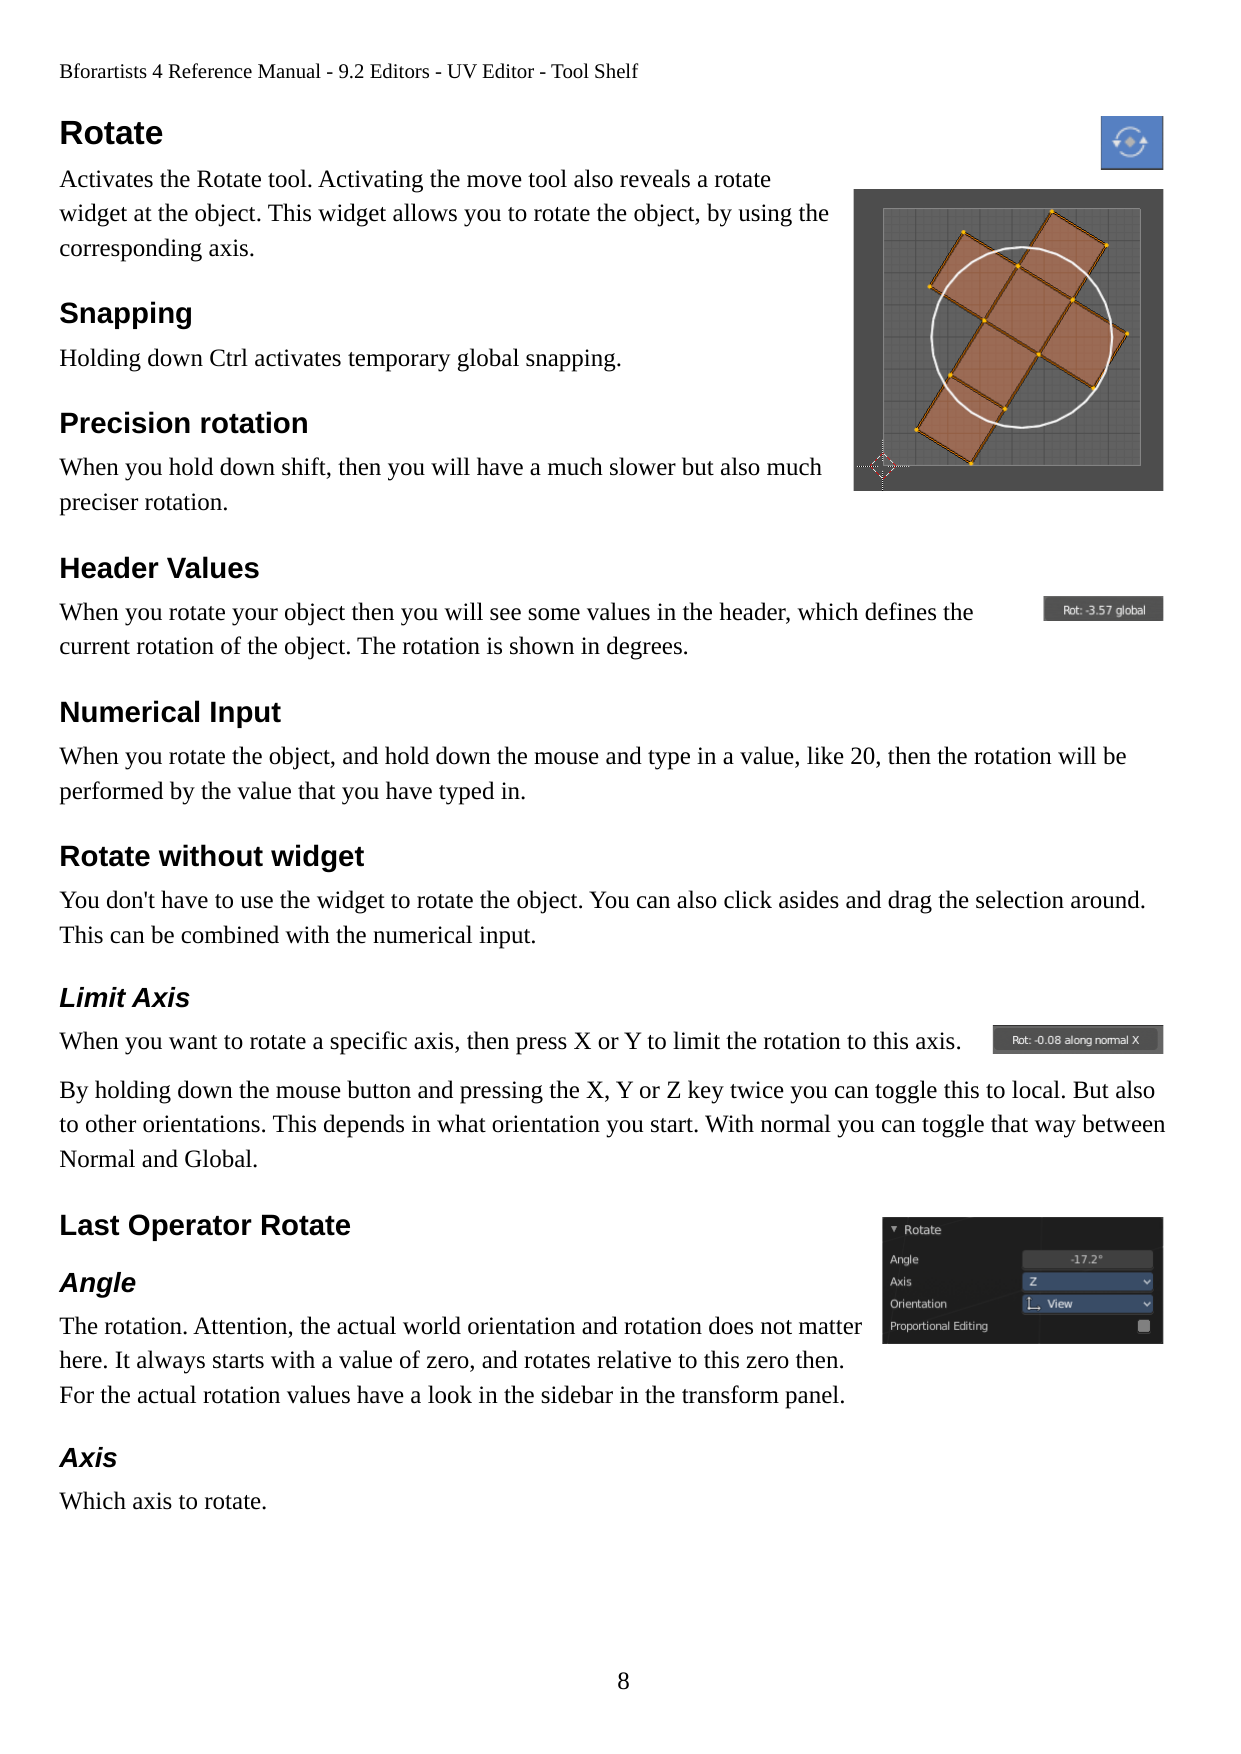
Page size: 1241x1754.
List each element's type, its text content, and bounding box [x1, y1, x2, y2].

text Holding down Ctrl activates temporary global snapping. [59, 343, 853, 371]
picture [1100, 116, 1164, 170]
text When you rotate your object then you will see some values in the header, which defines the current rotation of the object. The rotation is shown in degrees. [59, 597, 1181, 660]
picture [992, 1025, 1164, 1054]
text Activates the Rotate tool. Activating the move tool also reveals a rotate widget at the object. This widget allows you to rotate the object, by using the corresponding axis. [59, 164, 1181, 261]
text By holding down the mouse button and pressing the X, Y or Z key twice you can toggle this to local. But also to other orientations. This depends in what orientation you start. With normal you can toggle that way between Normal and Global. [59, 1075, 1181, 1173]
text The rotation. Attention, the actual world orientation and rotation does not matter here. It always starts with a value of zero, and rotates relative to this zero then. For the actual rotation values have a look in the sidebar in the transform panel. [59, 1311, 1181, 1408]
subtitle Axis [59, 1441, 1181, 1473]
text When you rotate the object, and hold down the mouse and type in a value, like 20, then the rotation will be performed by the value that you have typed in. [59, 741, 1181, 804]
subtitle Header Values [59, 551, 1181, 584]
subtitle Precision rotation [59, 406, 853, 440]
picture [1043, 596, 1164, 621]
subtitle [1164, 296, 1181, 330]
picture [882, 1217, 1164, 1344]
subtitle Limit Axis [59, 982, 1181, 1013]
subtitle Angle [59, 1266, 882, 1298]
subtitle Rotate [59, 113, 1181, 151]
text When you want to rotate a specific axis, then press X or Y to limit the rotation to this axis. [59, 1026, 1181, 1055]
picture [853, 189, 1164, 491]
subtitle Rotate without widget [59, 839, 1181, 873]
subtitle Last Operator Rotate [59, 1208, 1181, 1241]
subtitle [1164, 1266, 1181, 1298]
text Which axis to rotate. [59, 1486, 1181, 1514]
text You don't have to use the widget to rotate the object. You can also click asides and drag the selection around. This can be combined with the numerical input. [59, 886, 1181, 949]
subtitle Numerical Input [59, 695, 1181, 729]
subtitle Snapping [59, 296, 853, 330]
text When you hold down shift, then you will have a much slower but also much preciser rotation. [59, 452, 1181, 516]
subtitle [1164, 406, 1181, 440]
